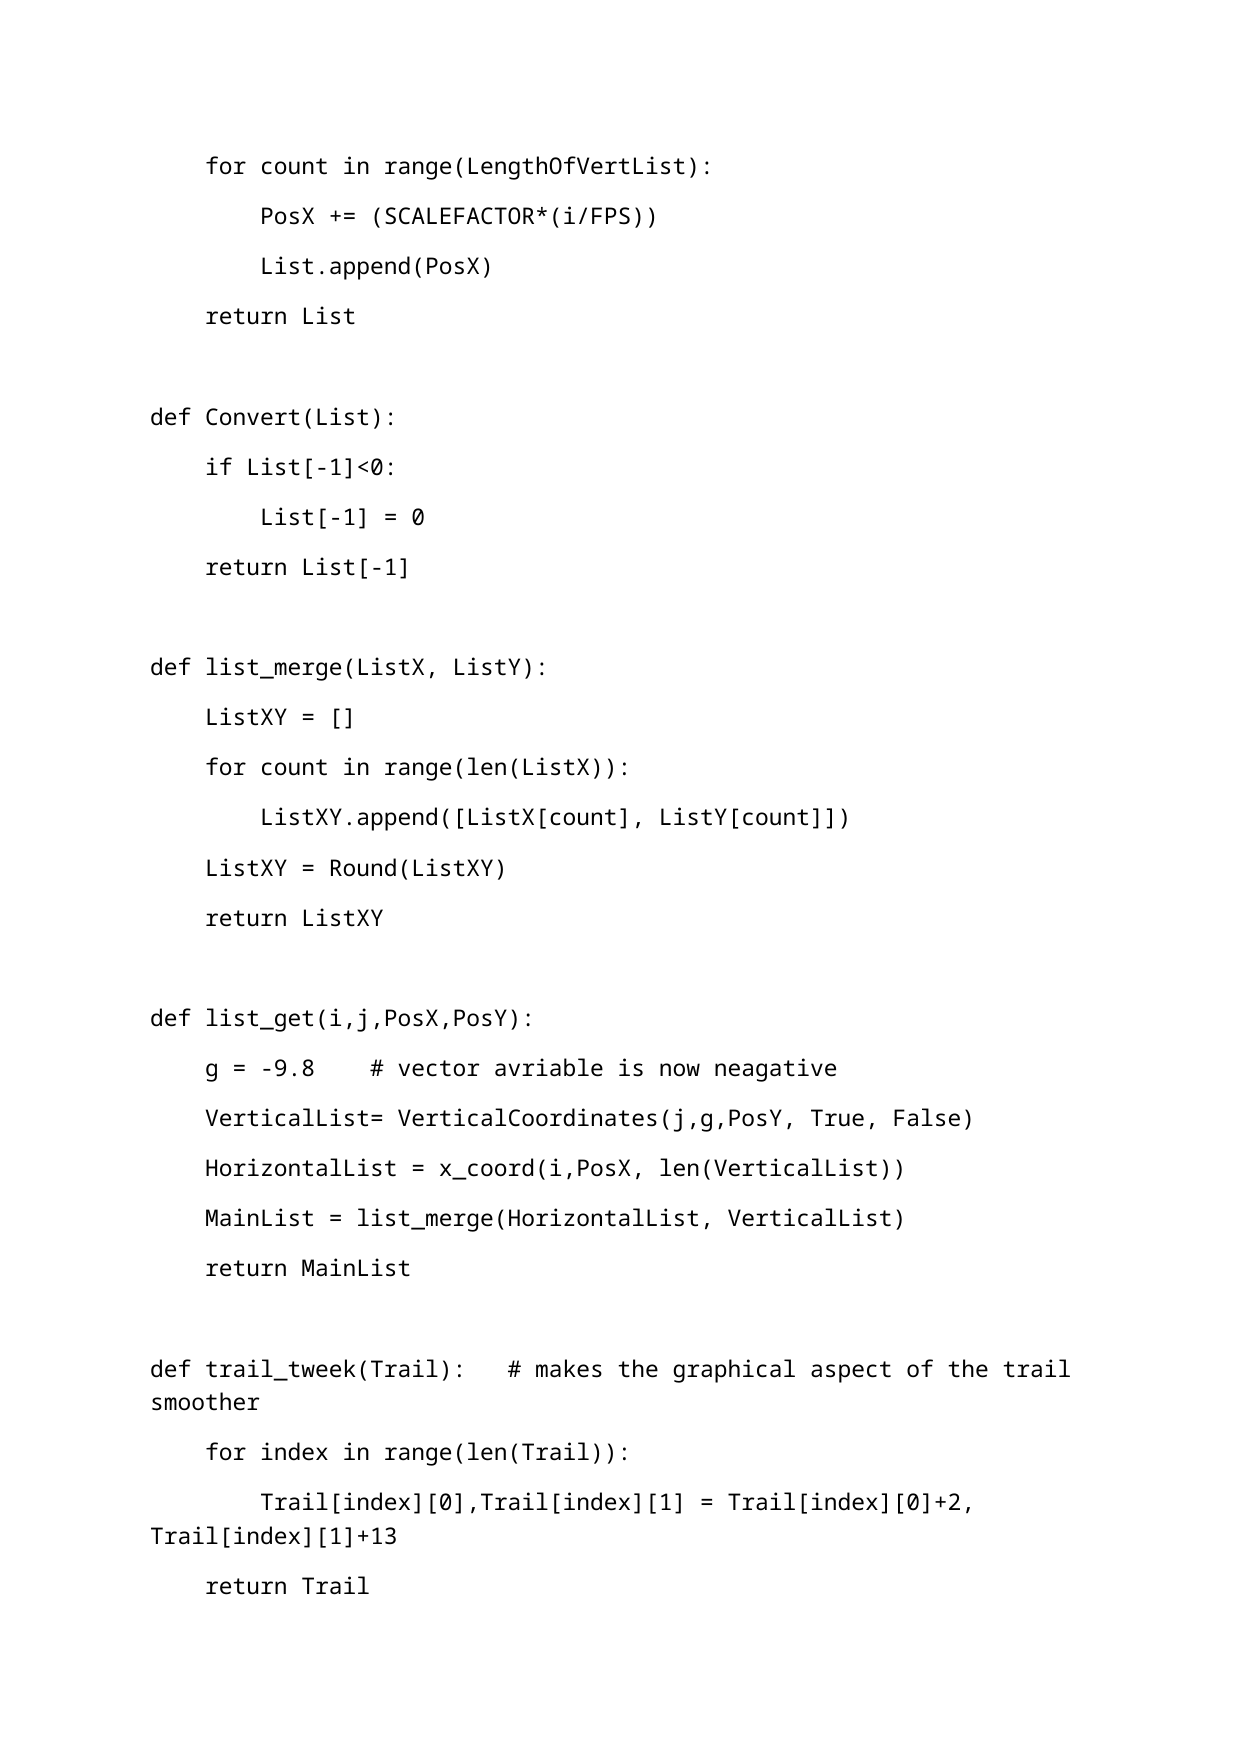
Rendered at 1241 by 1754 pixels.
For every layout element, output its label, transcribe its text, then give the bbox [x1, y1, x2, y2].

text List[-1] = 0 [150, 501, 1090, 532]
text return List[-1] [150, 551, 1090, 582]
text ListXY = Round(ListXY) [150, 851, 1090, 883]
text return MainList [150, 1252, 1090, 1283]
text for count in range(len(ListX)): [150, 751, 1090, 782]
text ListXY = [] [150, 701, 1090, 732]
text def trail_tweek(Trail): # makes the graphical aspect of the trail smoother [150, 1352, 1090, 1417]
text HorizontalList = x_coord(i,PosX, len(VerticalList)) [150, 1152, 1090, 1183]
text def list_get(i,j,PosX,PosY): [150, 1002, 1090, 1033]
text def list_merge(ListX, ListY): [150, 651, 1090, 682]
text Trail[index][0],Trail[index][1] = Trail[index][0]+2, Trail[index][1]+13 [150, 1486, 1090, 1551]
text if List[-1]<0: [150, 451, 1090, 482]
text return ListXY [150, 902, 1090, 933]
text return List [150, 300, 1090, 332]
text ListXY.append([ListX[count], ListY[count]]) [150, 801, 1090, 833]
text return Trail [150, 1570, 1090, 1601]
text List.append(PosX) [150, 250, 1090, 281]
text def Convert(List): [150, 401, 1090, 432]
text g = -9.8 # vector avriable is now neagative [150, 1052, 1090, 1083]
text MainList = list_merge(HorizontalList, VerticalList) [150, 1202, 1090, 1233]
text for count in range(LengthOfVertList): [150, 150, 1090, 181]
text PosX += (SCALEFACTOR*(i/FPS)) [150, 200, 1090, 231]
text VerticalList= VerticalCoordinates(j,g,PosY, True, False) [150, 1102, 1090, 1133]
text for index in range(len(Trail)): [150, 1436, 1090, 1467]
